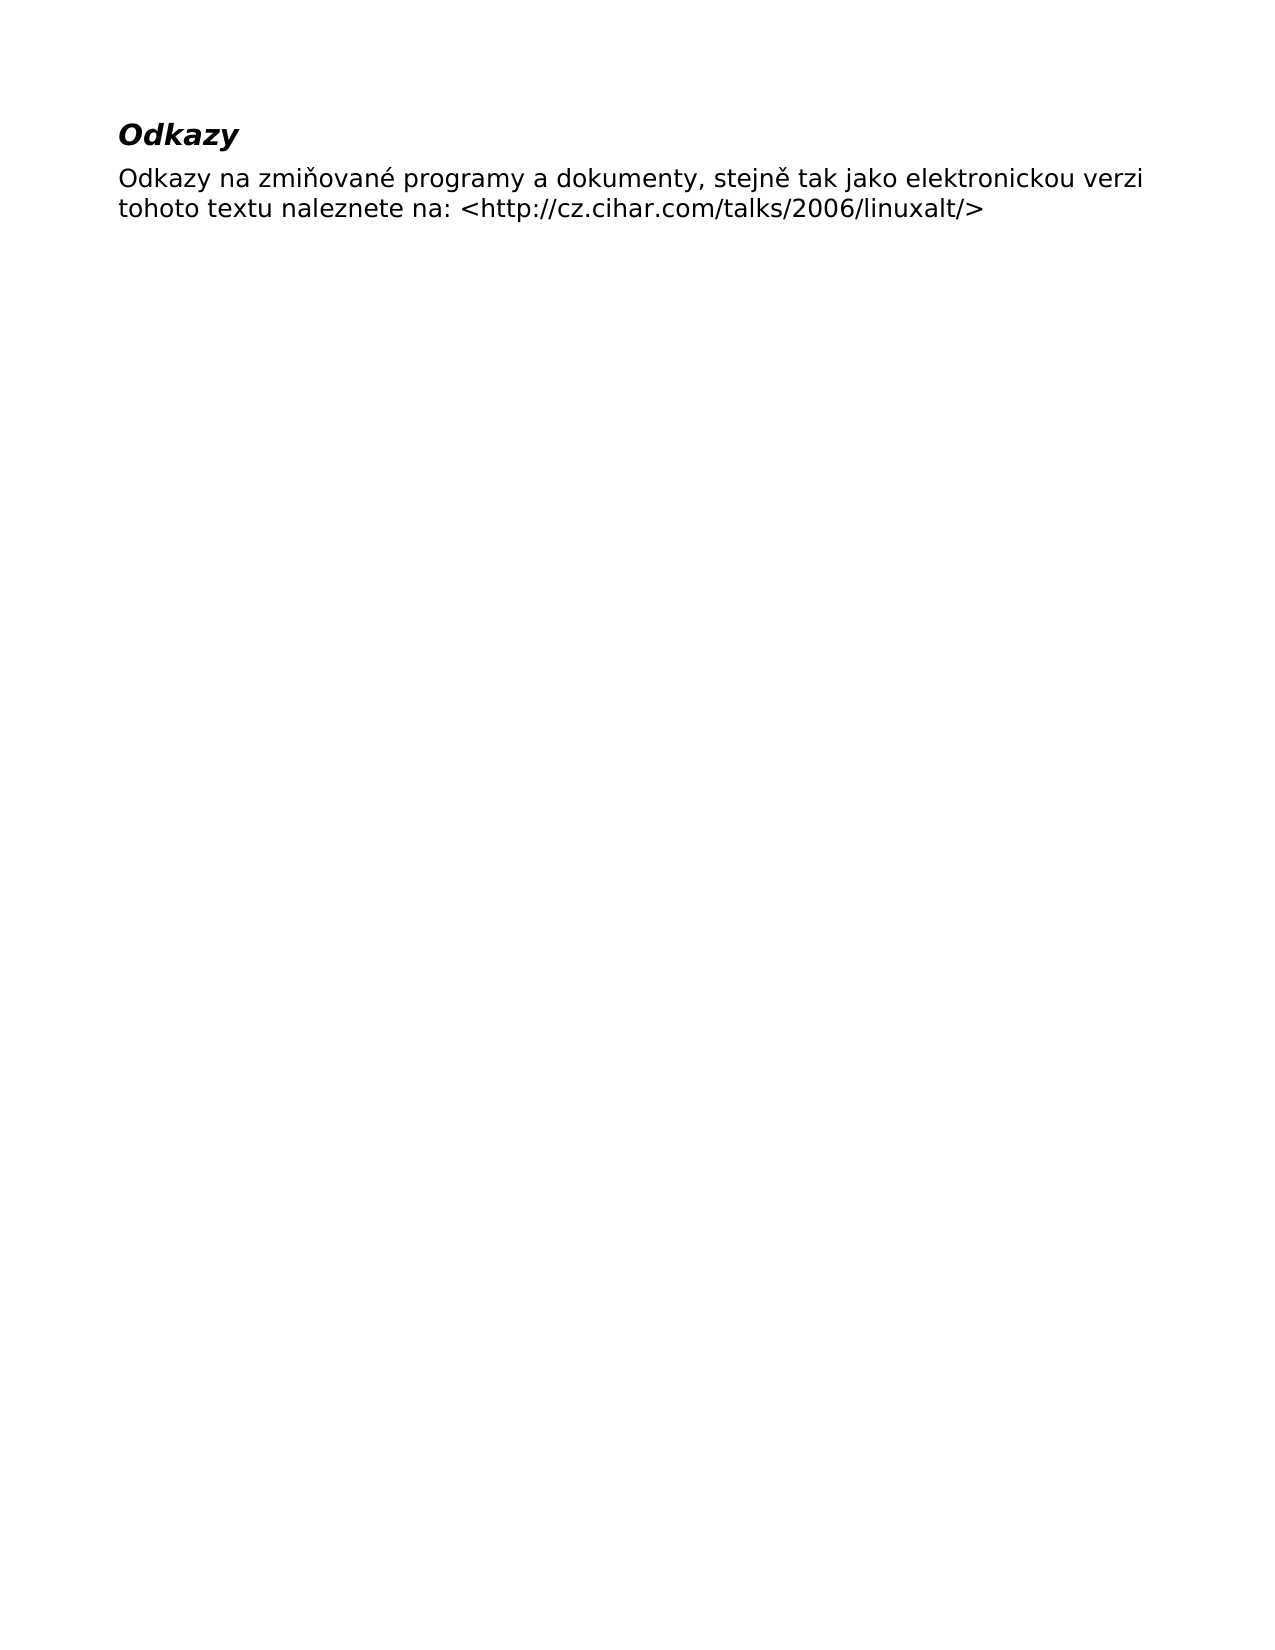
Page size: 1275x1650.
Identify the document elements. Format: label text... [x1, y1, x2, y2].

text Odkazy na zmiňované programy a dokumenty, stejně tak jako elektronickou verzi tohoto textu naleznete na: <http://cz.cihar.com/talks/2006/linuxalt/> [118, 164, 1157, 223]
subtitle Odkazy [118, 118, 1157, 152]
